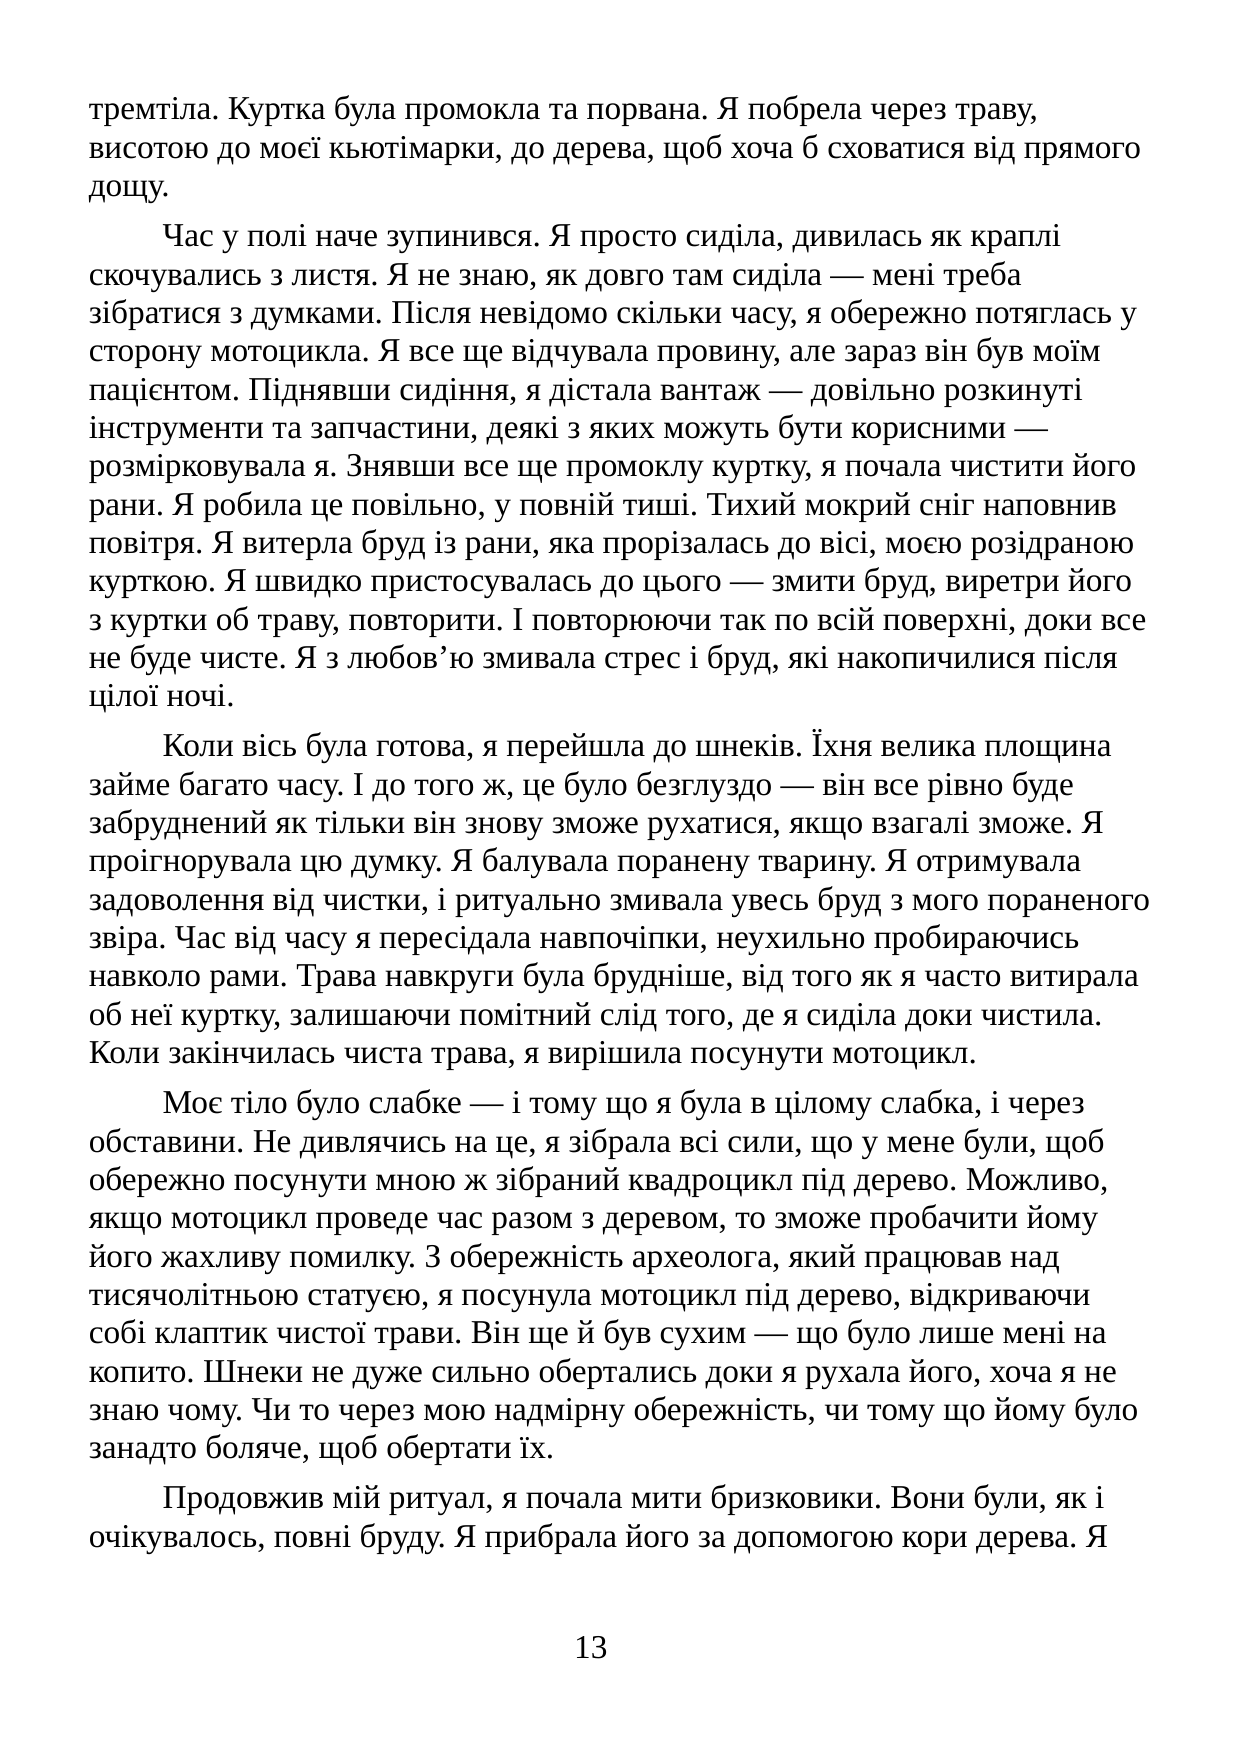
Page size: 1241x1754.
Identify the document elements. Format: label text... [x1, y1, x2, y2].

text тремтіла. Куртка була промокла та порвана. Я побрела через траву, висотою до моєї кьютімарки, до дерева, щоб хоча б сховатися від прямого дощу. [88, 88, 1152, 203]
text Моє тіло було слабке — і тому що я була в цілому слабка, і через обставини. Не дивлячись на це, я зібрала всі сили, що у мене були, щоб обережно посунути мною ж зібраний квадроцикл під дерево. Можливо, якщо мотоцикл проведе час разом з деревом, то зможе пробачити йому його жахливу помилку. З обережність археолога, який працював над тисячолітньою статуєю, я посунула мотоцикл під дерево, відкриваючи собі клаптик чистої трави. Він ще й був сухим — що було лише мені на копито. Шнеки не дуже сильно обертались доки я рухала його, хоча я не знаю чому. Чи то через мою надмірну обережність, чи тому що йому було занадто боляче, щоб обертати їх. [88, 1082, 1152, 1466]
text Час у полі наче зупинився. Я просто сиділа, дивилась як краплі скочувались з листя. Я не знаю, як довго там сиділа — мені треба зібратися з думками. Після невідомо скільки часу, я обережно потяглась у сторону мотоцикла. Я все ще відчувала провину, але зараз він був моїм пацієнтом. Піднявши сидіння, я дістала вантаж — довільно розкинуті інструменти та запчастини, деякі з яких можуть бути корисними — розмірковувала я. Знявши все ще промоклу куртку, я почала чистити його рани. Я робила це повільно, у повній тиші. Тихий мокрий сніг наповнив повітря. Я витерла бруд із рани, яка прорізалась до вісі, моєю розідраною курткою. Я швидко пристосувалась до цього — змити бруд, виретри його з куртки об траву, повторити. І повторюючи так по всій поверхні, доки все не буде чисте. Я з любов’ю змивала стрес і бруд, які накопичилися після цілої ночі. [88, 215, 1152, 714]
text Продовжив мій ритуал, я почала мити бризковики. Вони були, як і очікувалось, повні бруду. Я прибрала його за допомогою кори дерева. Я [88, 1478, 1152, 1554]
text Коли вісь була готова, я перейшла до шнеків. Їхня велика площина займе багато часу. І до того ж, це було безглуздо — він все рівно буде забруднений як тільки він знову зможе рухатися, якщо взагалі зможе. Я проігнорувала цю думку. Я балувала поранену тварину. Я отримувала задоволення від чистки, і ритуально змивала увесь бруд з мого пораненого звіра. Час від часу я пересідала навпочіпки, неухильно пробираючись навколо рами. Трава навкруги була брудніше, від того як я часто витирала об неї куртку, залишаючи помітний слід того, де я сиділа доки чистила. Коли закінчилась чиста трава, я вирішила посунути мотоцикл. [88, 726, 1152, 1071]
